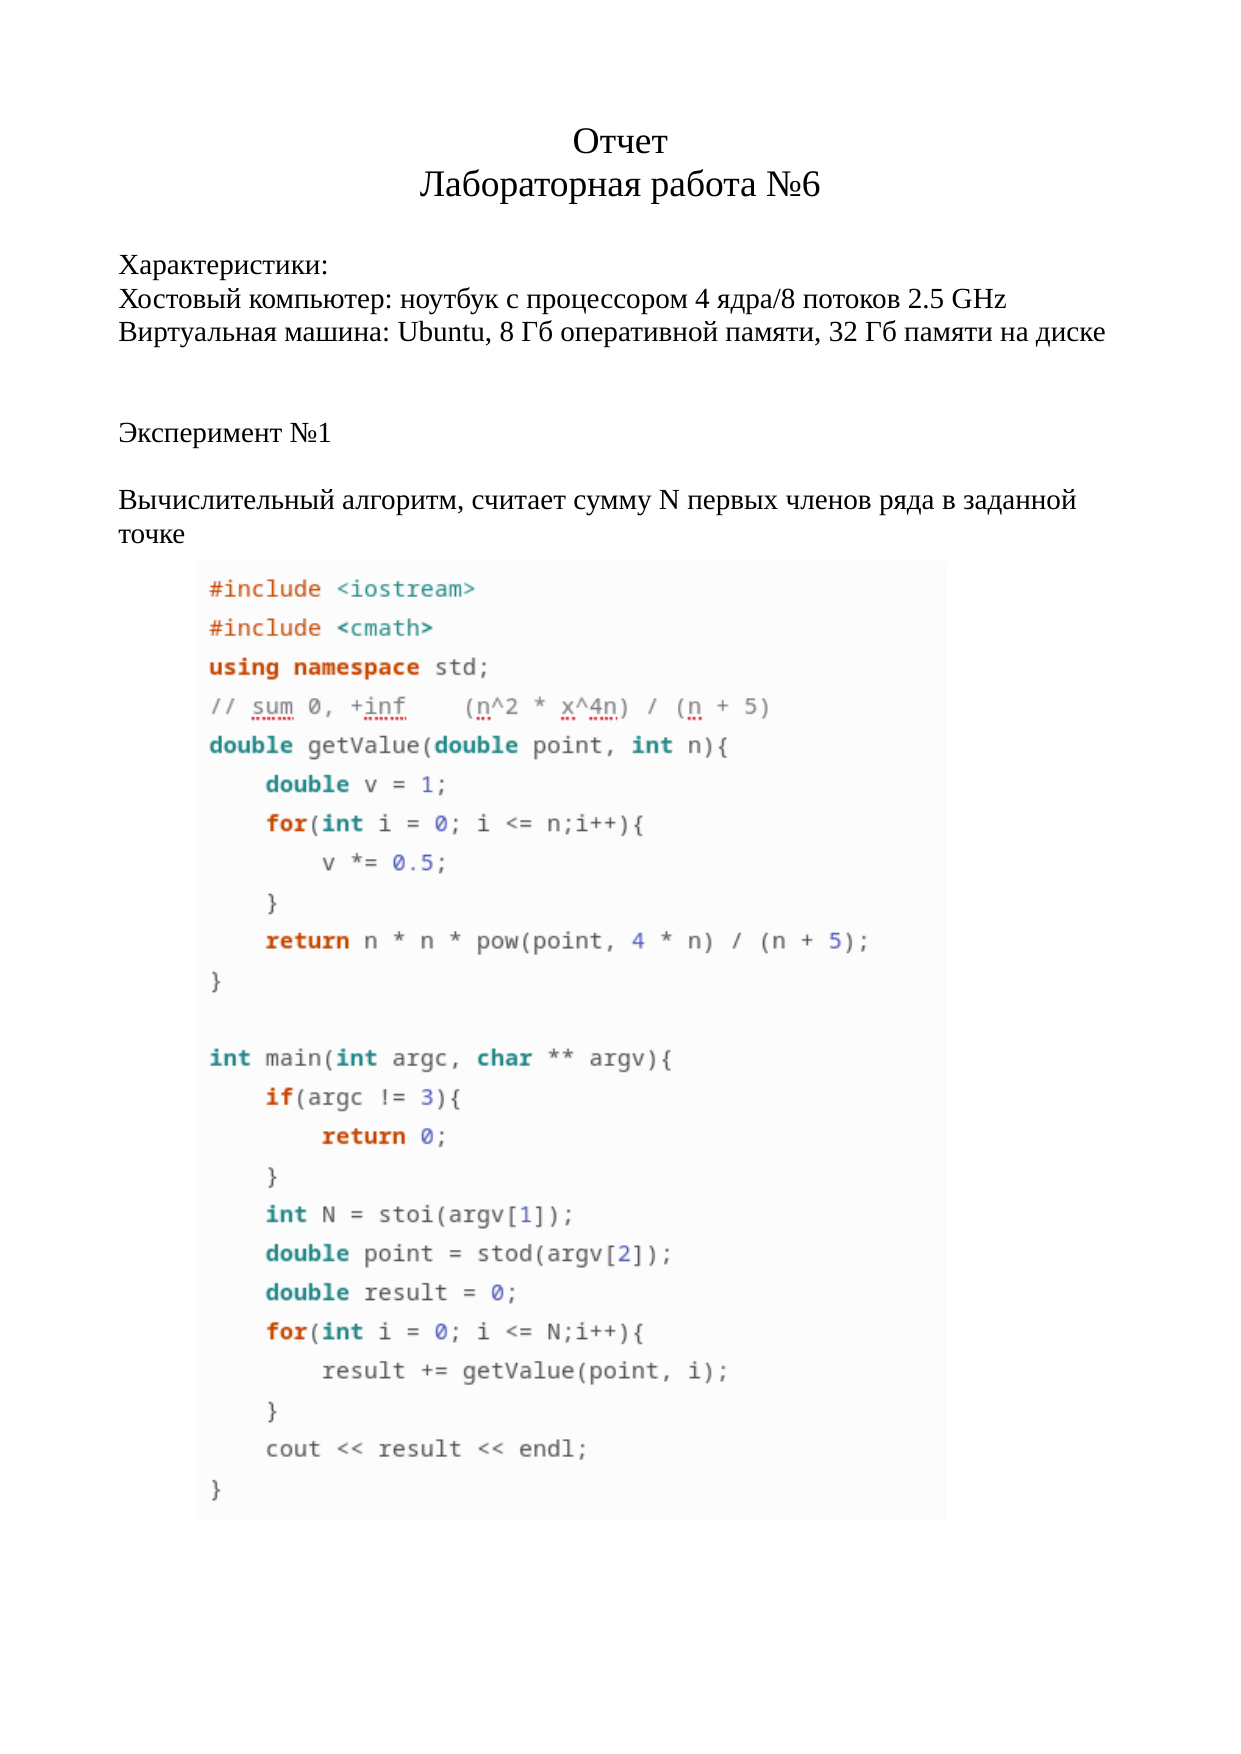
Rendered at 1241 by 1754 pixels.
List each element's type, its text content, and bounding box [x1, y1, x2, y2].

picture [197, 561, 946, 1521]
text Хостовый компьютер: ноутбук с процессором 4 ядра/8 потоков 2.5 GHz [118, 281, 1122, 314]
text Вычислительный алгоритм, считает сумму N первых членов ряда в заданной точке [118, 482, 1122, 549]
text Характеристики: [118, 247, 1122, 281]
text Лабораторная работа №6 [118, 161, 1122, 204]
text Отчет [118, 118, 1122, 161]
text Виртуальная машина: Ubuntu, 8 Гб оперативной памяти, 32 Гб памяти на диске [118, 314, 1122, 348]
text Эксперимент №1 [118, 415, 1122, 449]
